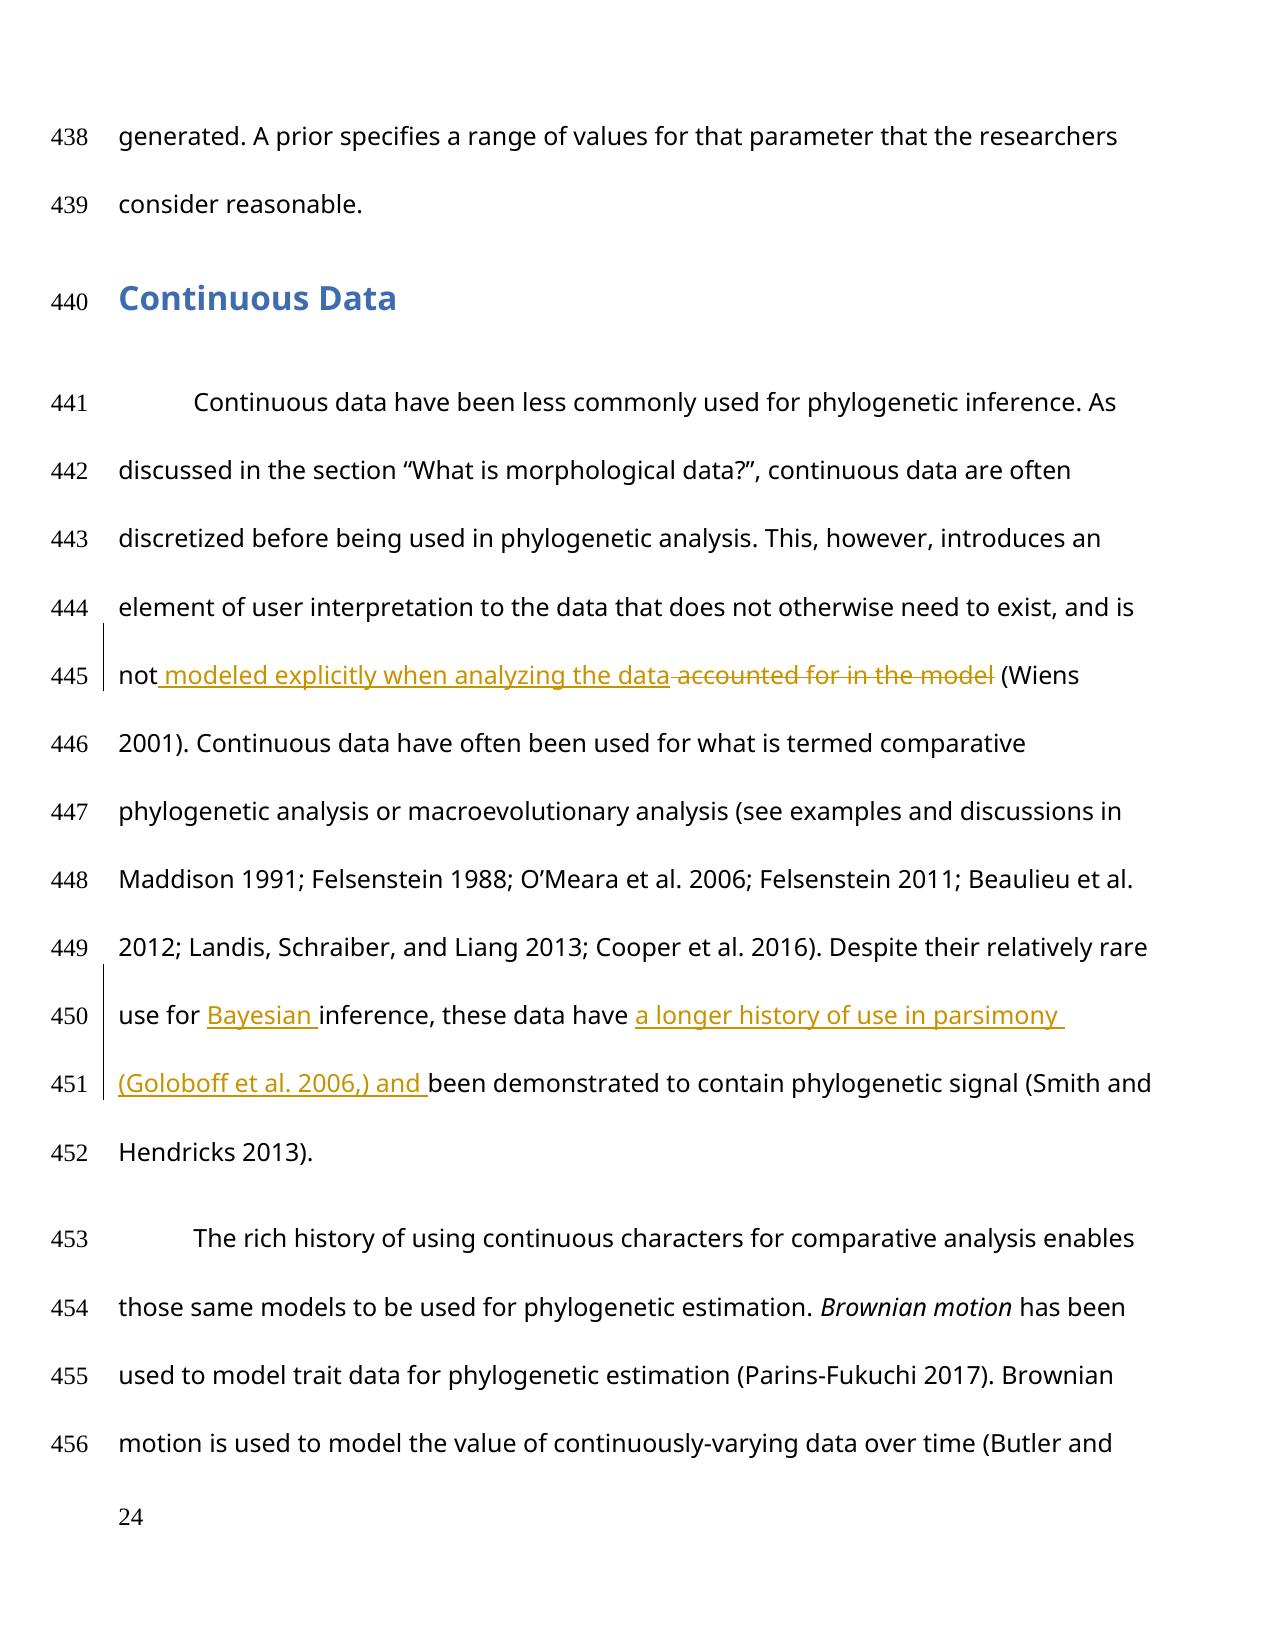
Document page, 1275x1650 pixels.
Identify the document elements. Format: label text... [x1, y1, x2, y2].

text Continuous Data [118, 275, 1157, 321]
text generated. A prior specifies a range of values for that parameter that the researchers consider reasonable. [118, 118, 1157, 220]
text Continuous data have been less commonly used for phylogenetic inference. As discussed in the section “What is morphological data?”, continuous data are often discretized before being used in phylogenetic analysis. This, however, introduces an element of user interpretation to the data that does not otherwise need to exist, and is not modeled explicitly when analyzing the data (Wiens 2001). Continuous data have often been used for what is termed comparative phylogenetic analysis or macroevolutionary analysis (see examples and discussions in Maddison 1991; Felsenstein 1988; O’Meara et al. 2006; Felsenstein 2011; Beaulieu et al. 2012; Landis, Schraiber, and Liang 2013; Cooper et al. 2016). Despite their relatively rare use for Bayesian inference, these data have a longer history of use in parsimony (Goloboff et al. 2006,) and been demonstrated to contain phylogenetic signal (Smith and Hendricks 2013). [118, 385, 1157, 1168]
text The rich history of using continuous characters for comparative analysis enables those same models to be used for phylogenetic estimation. Brownian motion has been used to model trait data for phylogenetic estimation (Parins-Fukuchi 2017). Brownian motion is used to model the value of continuously-varying data over time (Butler and [118, 1221, 1157, 1459]
